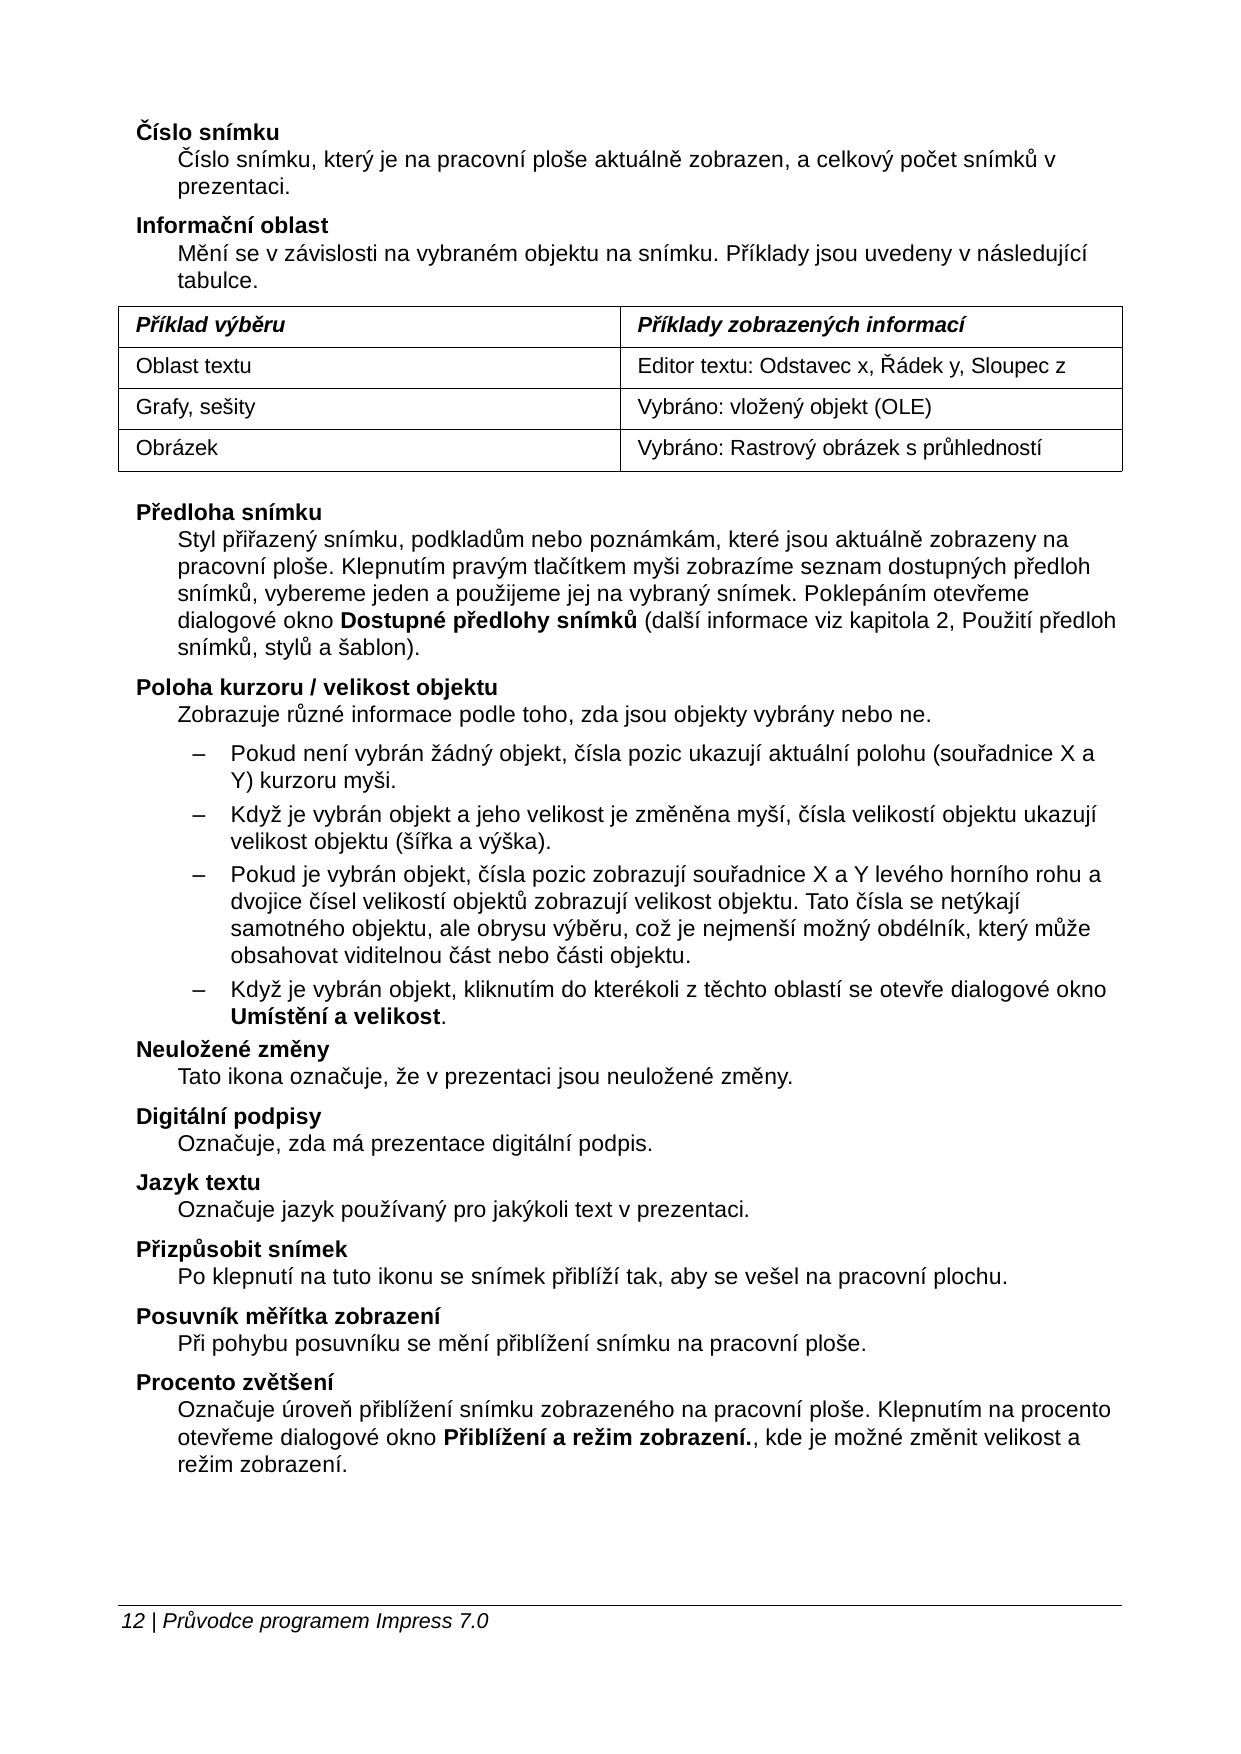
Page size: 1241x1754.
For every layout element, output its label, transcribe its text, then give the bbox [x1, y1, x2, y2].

list Když je vybrán objekt a jeho velikost je změněna myší, čísla velikostí objektu ukazují velikost objektu (šířka a výška). [192, 800, 1122, 854]
text Mění se v závislosti na vybraném objektu na snímku. Příklady jsou uvedeny v následující tabulce. [177, 239, 1122, 293]
table_header Příklady zobrazených informací [621, 307, 1122, 347]
table_cell Vybráno: Rastrový obrázek s průhledností [621, 430, 1122, 471]
text Označuje jazyk používaný pro jakýkoli text v prezentaci. [177, 1196, 1122, 1223]
list Pokud není vybrán žádný objekt, čísla pozic ukazují aktuální polohu (souřadnice X a Y) kurzoru myši. [192, 739, 1122, 794]
text Jazyk textu [136, 1169, 1122, 1196]
text Procento zvětšení [136, 1369, 1122, 1396]
text Při pohybu posuvníku se mění přiblížení snímku na pracovní ploše. [177, 1329, 1122, 1356]
text Poloha kurzoru / velikost objektu [136, 673, 1122, 700]
table_cell Vybráno: vložený objekt (OLE) [621, 389, 1122, 429]
text Označuje úroveň přiblížení snímku zobrazeného na pracovní ploše. Klepnutím na procento otevřeme dialogové okno Přiblížení a režim zobrazení., kde je možné změnit velikost a režim zobrazení. [177, 1396, 1122, 1477]
list Když je vybrán objekt, kliknutím do kterékoli z těchto oblastí se otevře dialogové okno Umístění a velikost. [192, 975, 1122, 1029]
list Pokud je vybrán objekt, čísla pozic zobrazují souřadnice X a Y levého horního rohu a dvojice čísel velikostí objektů zobrazují velikost objektu. Tato čísla se netýkají samotného objektu, ale obrysu výběru, což je nejmenší možný obdélník, který může obsahovat viditelnou část nebo části objektu. [192, 860, 1122, 969]
text Posuvník měřítka zobrazení [136, 1302, 1122, 1329]
table_cell Obrázek [119, 430, 620, 471]
table_cell Oblast textu [119, 348, 620, 388]
text Tato ikona označuje, že v prezentaci jsou neuložené změny. [177, 1062, 1122, 1089]
text Neuložené změny [136, 1035, 1122, 1062]
text Po klepnutí na tuto ikonu se snímek přiblíží tak, aby se vešel na pracovní plochu. [177, 1262, 1122, 1289]
table_header Příklad výběru [119, 307, 620, 347]
text Označuje, zda má prezentace digitální podpis. [177, 1129, 1122, 1156]
text Přizpůsobit snímek [136, 1235, 1122, 1262]
text Předloha snímku [136, 498, 1122, 525]
text Styl přiřazený snímku, podkladům nebo poznámkám, které jsou aktuálně zobrazeny na pracovní ploše. Klepnutím pravým tlačítkem myši zobrazíme seznam dostupných předloh snímků, vybereme jeden a použijeme jej na vybraný snímek. Poklepáním otevřeme dialogové okno Dostupné předlohy snímků (další informace viz kapitola 2, Použití předloh snímků, stylů a šablon). [177, 525, 1122, 660]
table_cell Editor textu: Odstavec x, Řádek y, Sloupec z [621, 348, 1122, 388]
text Číslo snímku [136, 118, 1122, 145]
table_cell Grafy, sešity [119, 389, 620, 429]
text Informační oblast [136, 212, 1122, 239]
text Zobrazuje různé informace podle toho, zda jsou objekty vybrány nebo ne. [177, 700, 1122, 727]
text Digitální podpisy [136, 1102, 1122, 1129]
text Číslo snímku, který je na pracovní ploše aktuálně zobrazen, a celkový počet snímků v prezentaci. [177, 145, 1122, 199]
